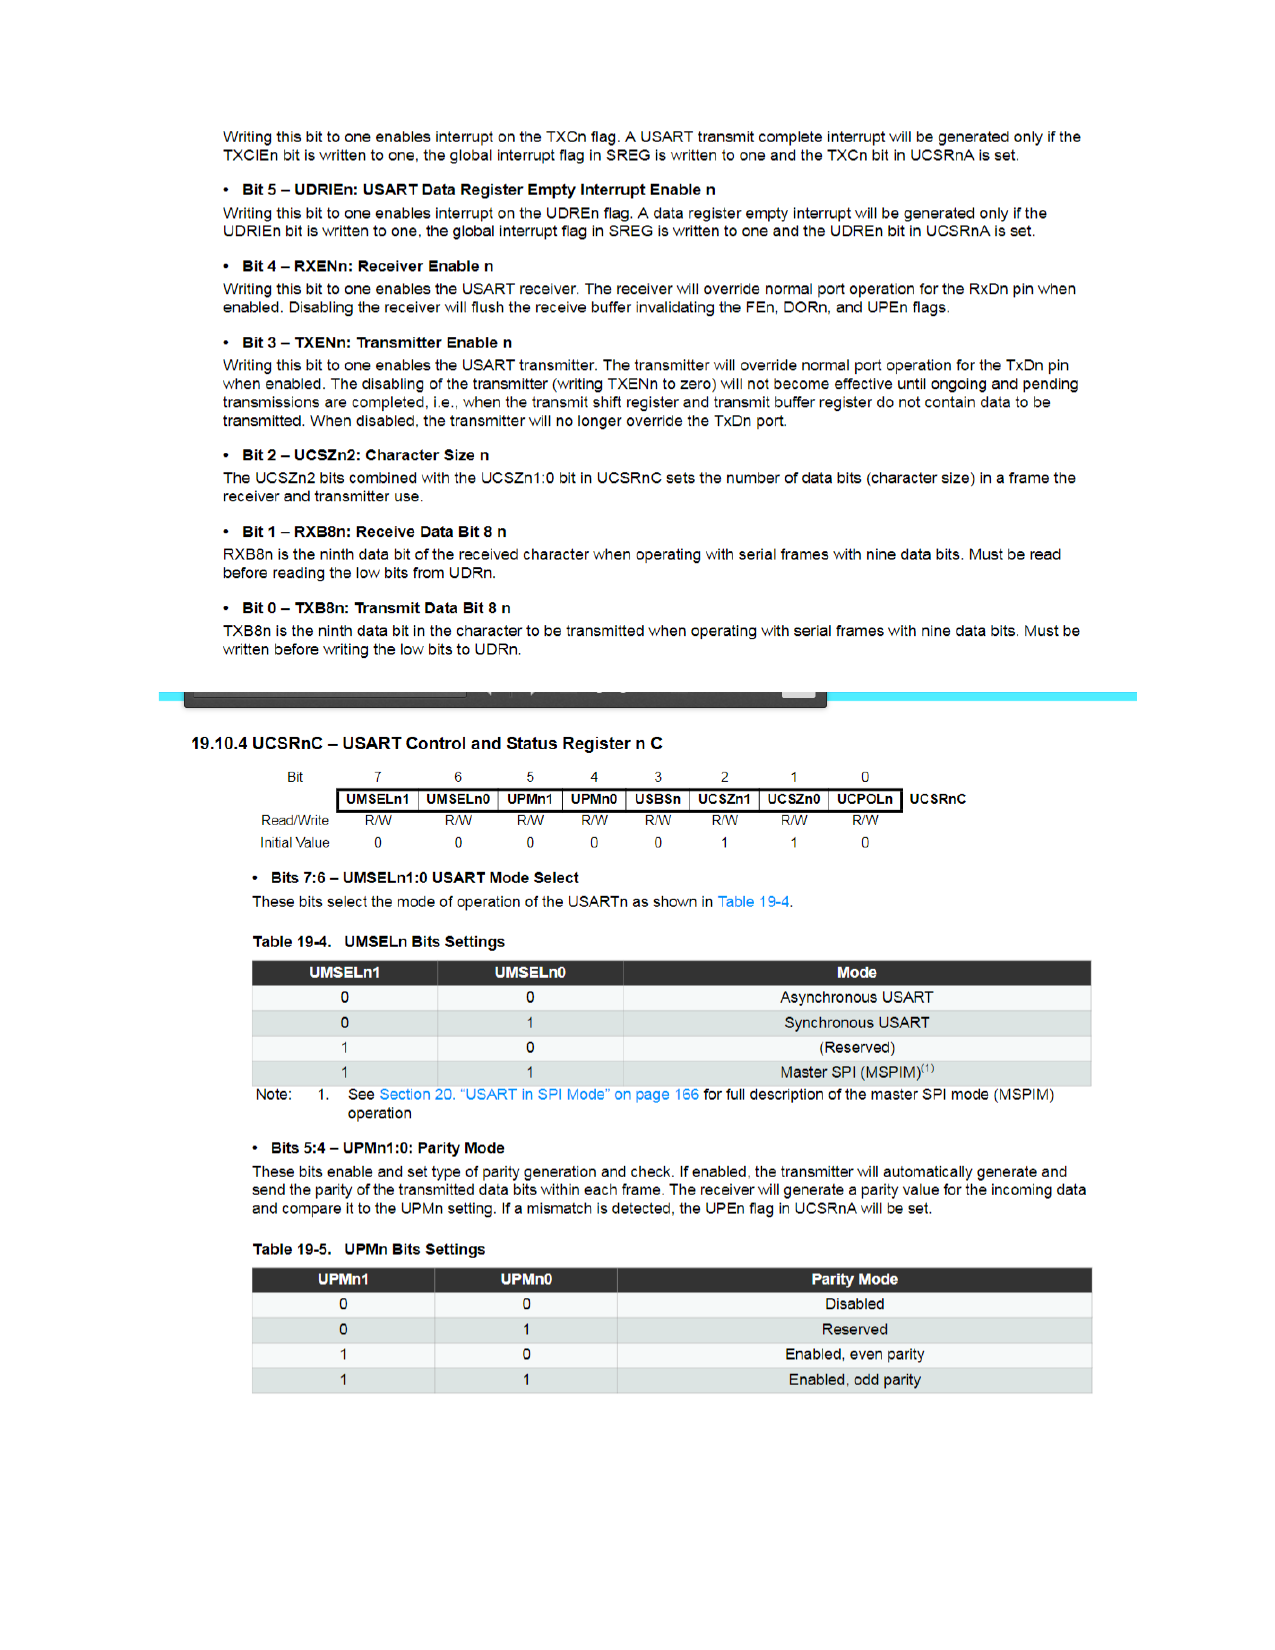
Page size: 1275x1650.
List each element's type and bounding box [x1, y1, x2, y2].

picture [152, 129, 1137, 1400]
